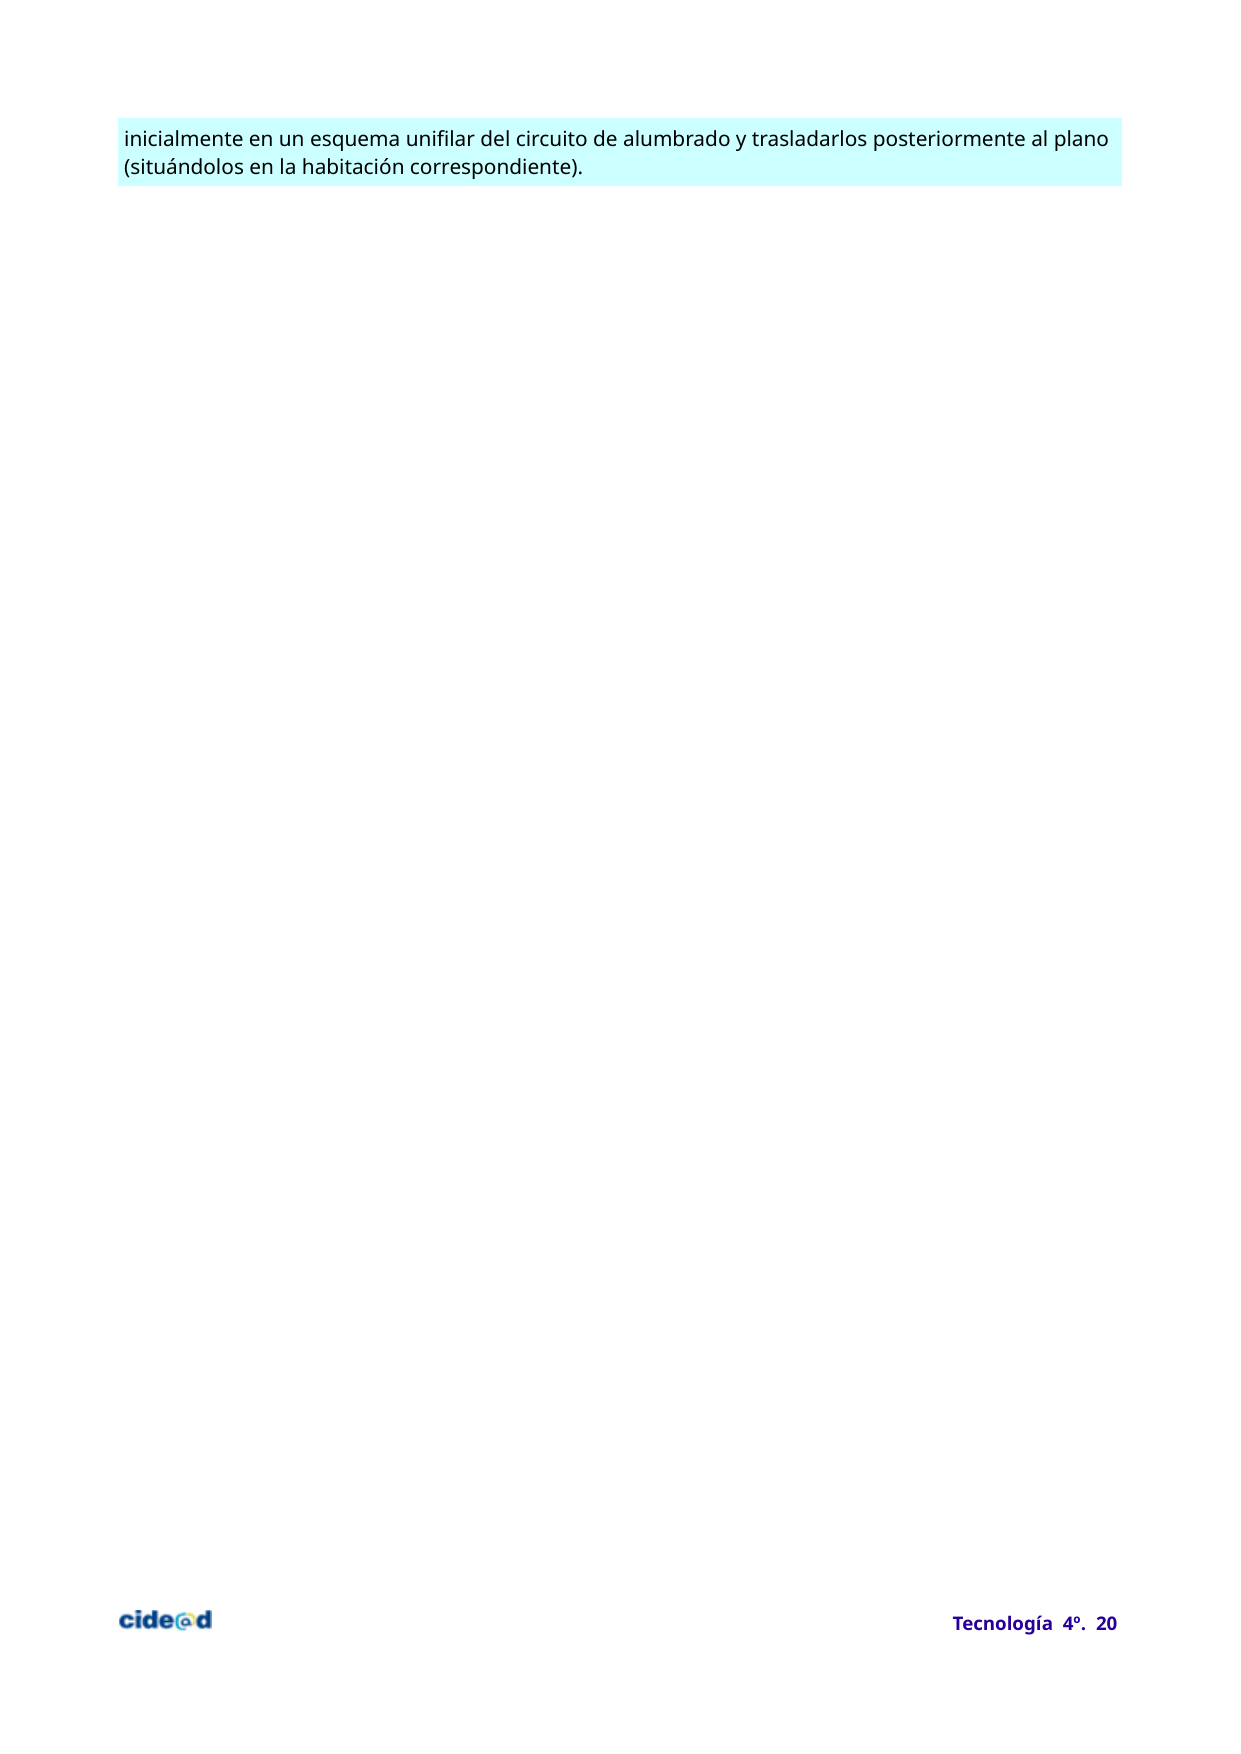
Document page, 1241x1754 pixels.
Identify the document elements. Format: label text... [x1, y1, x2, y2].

table_cell inicialmente en un esquema unifilar del circuito de alumbrado y trasladarlos posteriormente al plano (situándolos en la habitación correspondiente). [118, 118, 1122, 186]
picture [118, 1610, 212, 1632]
